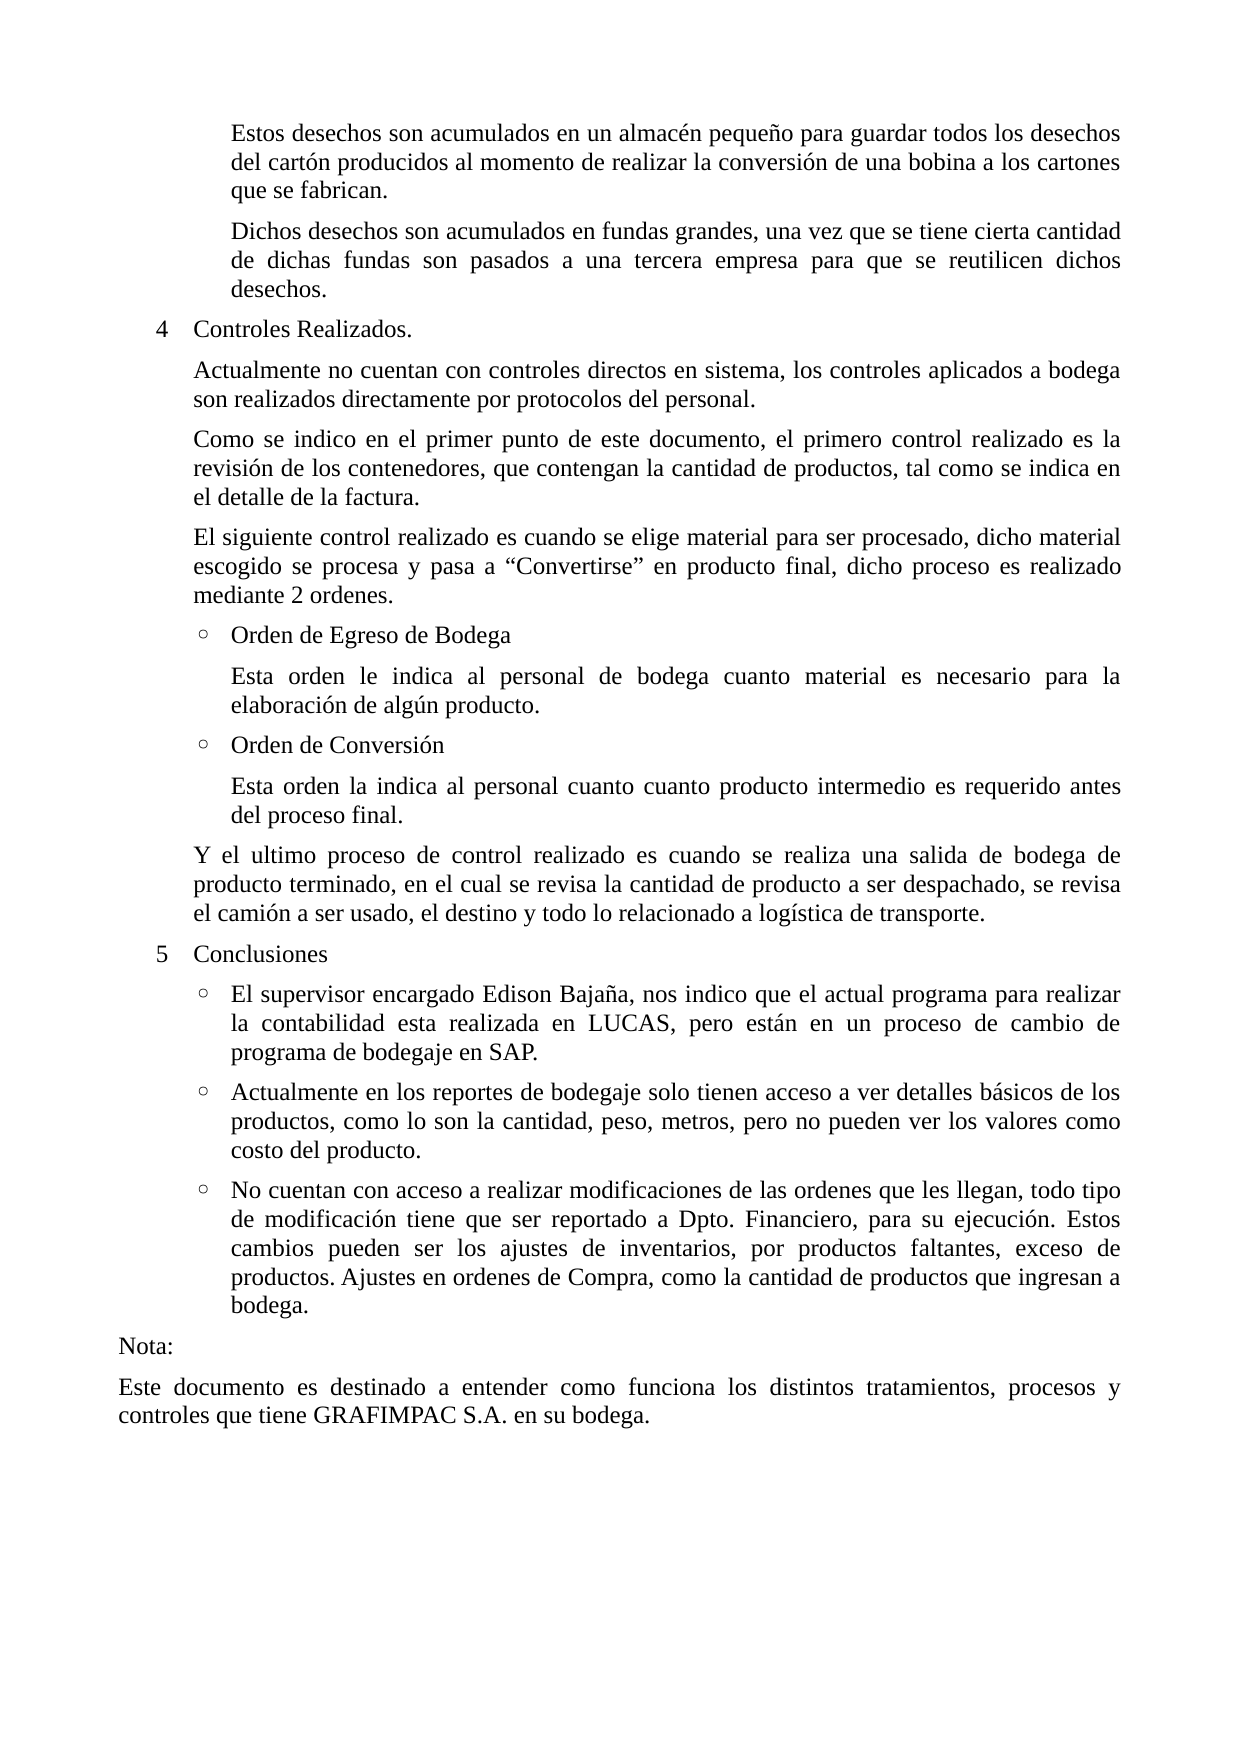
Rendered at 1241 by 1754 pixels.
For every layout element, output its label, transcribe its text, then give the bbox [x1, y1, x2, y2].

list Dichos desechos son acumulados en fundas grandes, una vez que se tiene cierta cantidad de dichas fundas son pasados a una tercera empresa para que se reutilicen dichos desechos. [193, 216, 1122, 302]
list Controles Realizados. [156, 314, 1122, 343]
list Como se indico en el primer punto de este documento, el primero control realizado es la revisión de los contenedores, que contengan la cantidad de productos, tal como se indica en el detalle de la factura. [156, 424, 1122, 511]
list Orden de Egreso de Bodega [193, 621, 1122, 649]
list Estos desechos son acumulados en un almacén pequeño para guardar todos los desechos del cartón producidos al momento de realizar la conversión de una bobina a los cartones que se fabrican. [193, 118, 1122, 204]
text Este documento es destinado a entender como funciona los distintos tratamientos, procesos y controles que tiene GRAFIMPAC S.A. en su bodega. [118, 1372, 1122, 1429]
list Orden de Conversión [193, 731, 1122, 759]
list No cuentan con acceso a realizar modificaciones de las ordenes que les llegan, todo tipo de modificación tiene que ser reportado a Dpto. Financiero, para su ejecución. Estos cambios pueden ser los ajustes de inventarios, por productos faltantes, exceso de productos. Ajustes en ordenes de Compra, como la cantidad de productos que ingresan a bodega. [193, 1176, 1122, 1319]
list Esta orden la indica al personal cuanto cuanto producto intermedio es requerido antes del proceso final. [193, 771, 1122, 829]
text Nota: [118, 1331, 1122, 1360]
list Y el ultimo proceso de control realizado es cuando se realiza una salida de bodega de producto terminado, en el cual se revisa la cantidad de producto a ser despachado, se revisa el camión a ser usado, el destino y todo lo relacionado a logística de transporte. [156, 841, 1122, 927]
list El supervisor encargado Edison Bajaña, nos indico que el actual programa para realizar la contabilidad esta realizada en LUCAS, pero están en un proceso de cambio de programa de bodegaje en SAP. [193, 979, 1122, 1066]
list Conclusiones [156, 939, 1122, 967]
list Actualmente en los reportes de bodegaje solo tienen acceso a ver detalles básicos de los productos, como lo son la cantidad, peso, metros, pero no pueden ver los valores como costo del producto. [193, 1077, 1122, 1164]
list Esta orden le indica al personal de bodega cuanto material es necesario para la elaboración de algún producto. [193, 661, 1122, 719]
list El siguiente control realizado es cuando se elige material para ser procesado, dicho material escogido se procesa y pasa a “Convertirse” en producto final, dicho proceso es realizado mediante 2 ordenes. [156, 522, 1122, 609]
list Actualmente no cuentan con controles directos en sistema, los controles aplicados a bodega son realizados directamente por protocolos del personal. [156, 355, 1122, 412]
